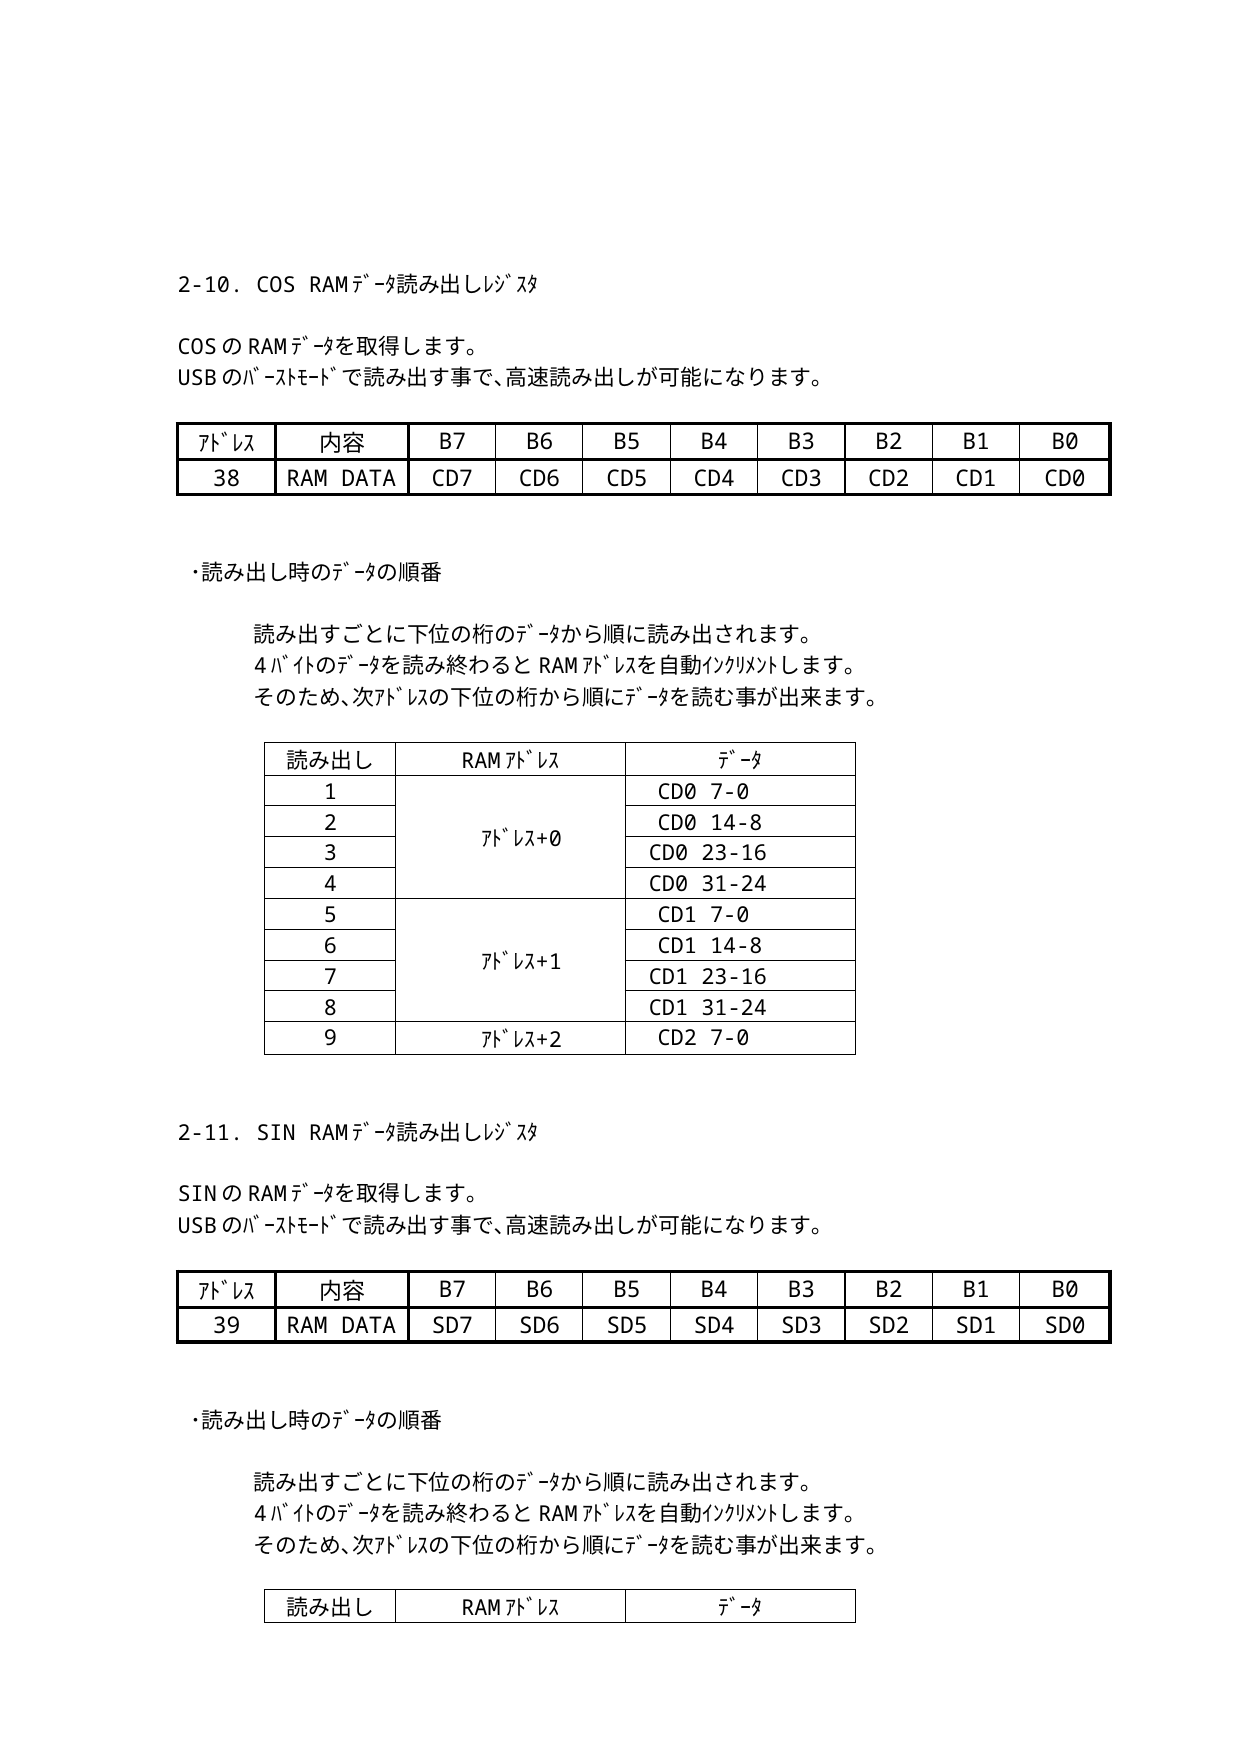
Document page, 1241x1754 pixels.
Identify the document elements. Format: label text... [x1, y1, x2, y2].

table_cell CD2 [846, 461, 932, 493]
table_header B1 [933, 1273, 1019, 1306]
table_cell 5 [265, 899, 395, 929]
table_cell 8 [265, 991, 395, 1021]
table_cell SD5 [583, 1309, 670, 1340]
table_cell 39 [179, 1309, 274, 1340]
text 2-11. SIN RAMﾃﾞｰﾀ読み出しﾚｼﾞｽﾀ [177, 1115, 1122, 1146]
table_header B6 [496, 1273, 582, 1306]
table_cell CD2 7-0 [626, 1022, 855, 1054]
table_cell CD0 14-8 [626, 806, 855, 836]
table_cell 4 [265, 868, 395, 898]
text ･読み出し時のﾃﾞｰﾀの順番 [177, 555, 1122, 587]
table_cell CD0 23-16 [626, 837, 855, 867]
table_cell CD0 7-0 [626, 776, 855, 805]
table_cell CD1 31-24 [626, 991, 855, 1021]
table_cell 9 [265, 1022, 395, 1054]
table_header B5 [583, 425, 670, 458]
table_cell 38 [179, 461, 274, 493]
table_cell CD1 23-16 [626, 961, 855, 990]
text 読み出すごとに下位の桁のﾃﾞｰﾀから順に読み出されます｡ 4ﾊﾞｲﾄのﾃﾞｰﾀを読み終わるとRAMｱﾄﾞﾚｽを自動ｲﾝｸﾘﾒﾝﾄします｡ そのため､次ｱﾄﾞﾚｽの下位の桁から順にﾃﾞｰﾀを読む事が出来ます｡ [254, 1464, 1122, 1589]
table_cell 2 [265, 806, 395, 836]
table_header ﾃﾞｰﾀ [626, 1590, 855, 1622]
table_cell ｱﾄﾞﾚｽ+0 [396, 776, 625, 898]
text 2-10. COS RAMﾃﾞｰﾀ読み出しﾚｼﾞｽﾀ [177, 267, 1122, 299]
table_header 読み出し [265, 743, 395, 774]
table_cell CD5 [583, 461, 670, 493]
table_header B3 [758, 1273, 844, 1306]
table_cell 6 [265, 930, 395, 959]
table_cell SD7 [410, 1309, 495, 1340]
table_cell RAM DATA [277, 461, 407, 493]
table_header B6 [496, 425, 582, 458]
table_header 内容 [277, 425, 407, 458]
table_cell CD1 [933, 461, 1019, 493]
table_cell CD1 7-0 [626, 899, 855, 929]
table_header B4 [671, 1273, 757, 1306]
table_header B0 [1020, 1273, 1108, 1306]
table_cell ｱﾄﾞﾚｽ+1 [396, 899, 625, 1021]
table_header 読み出し [265, 1590, 395, 1622]
table_header RAMｱﾄﾞﾚｽ [396, 1590, 625, 1622]
table_cell SD2 [846, 1309, 932, 1340]
text COSのRAMﾃﾞｰﾀを取得します｡ USBのﾊﾞｰｽﾄﾓｰﾄﾞで読み出す事で､高速読み出しが可能になります｡ [177, 329, 1122, 392]
table_cell ｱﾄﾞﾚｽ+2 [396, 1022, 625, 1054]
table_cell SD6 [496, 1309, 582, 1340]
table_header ﾃﾞｰﾀ [626, 743, 855, 774]
table_cell CD7 [410, 461, 495, 493]
table_cell 3 [265, 837, 395, 867]
table_header B0 [1020, 425, 1108, 458]
table_cell CD6 [496, 461, 582, 493]
table_header B7 [410, 1273, 495, 1306]
text 読み出すごとに下位の桁のﾃﾞｰﾀから順に読み出されます｡ 4ﾊﾞｲﾄのﾃﾞｰﾀを読み終わるとRAMｱﾄﾞﾚｽを自動ｲﾝｸﾘﾒﾝﾄします｡ そのため､次ｱﾄﾞﾚｽの下位の桁から順にﾃﾞｰﾀを読む事が出来ます｡ [254, 617, 1122, 742]
table_cell CD0 [1020, 461, 1108, 493]
table_header RAMｱﾄﾞﾚｽ [396, 743, 625, 774]
table_cell SD3 [758, 1309, 844, 1340]
table_cell CD4 [671, 461, 757, 493]
table_header B3 [758, 425, 844, 458]
table_cell RAM DATA [277, 1309, 407, 1340]
table_cell SD4 [671, 1309, 757, 1340]
table_cell 1 [265, 776, 395, 805]
table_header B2 [846, 425, 932, 458]
table_header B5 [583, 1273, 670, 1306]
table_cell 7 [265, 961, 395, 990]
table_header B7 [410, 425, 495, 458]
table_cell SD0 [1020, 1309, 1108, 1340]
table_cell CD1 14-8 [626, 930, 855, 959]
table_header B1 [933, 425, 1019, 458]
table_cell CD0 31-24 [626, 868, 855, 898]
table_cell SD1 [933, 1309, 1019, 1340]
text ･読み出し時のﾃﾞｰﾀの順番 [177, 1403, 1122, 1435]
table_header ｱﾄﾞﾚｽ [179, 425, 274, 458]
table_cell CD3 [758, 461, 844, 493]
text SINのRAMﾃﾞｰﾀを取得します｡ USBのﾊﾞｰｽﾄﾓｰﾄﾞで読み出す事で､高速読み出しが可能になります｡ [177, 1176, 1122, 1240]
table_header 内容 [277, 1273, 407, 1306]
table_header B4 [671, 425, 757, 458]
table_header B2 [846, 1273, 932, 1306]
table_header ｱﾄﾞﾚｽ [179, 1273, 274, 1306]
